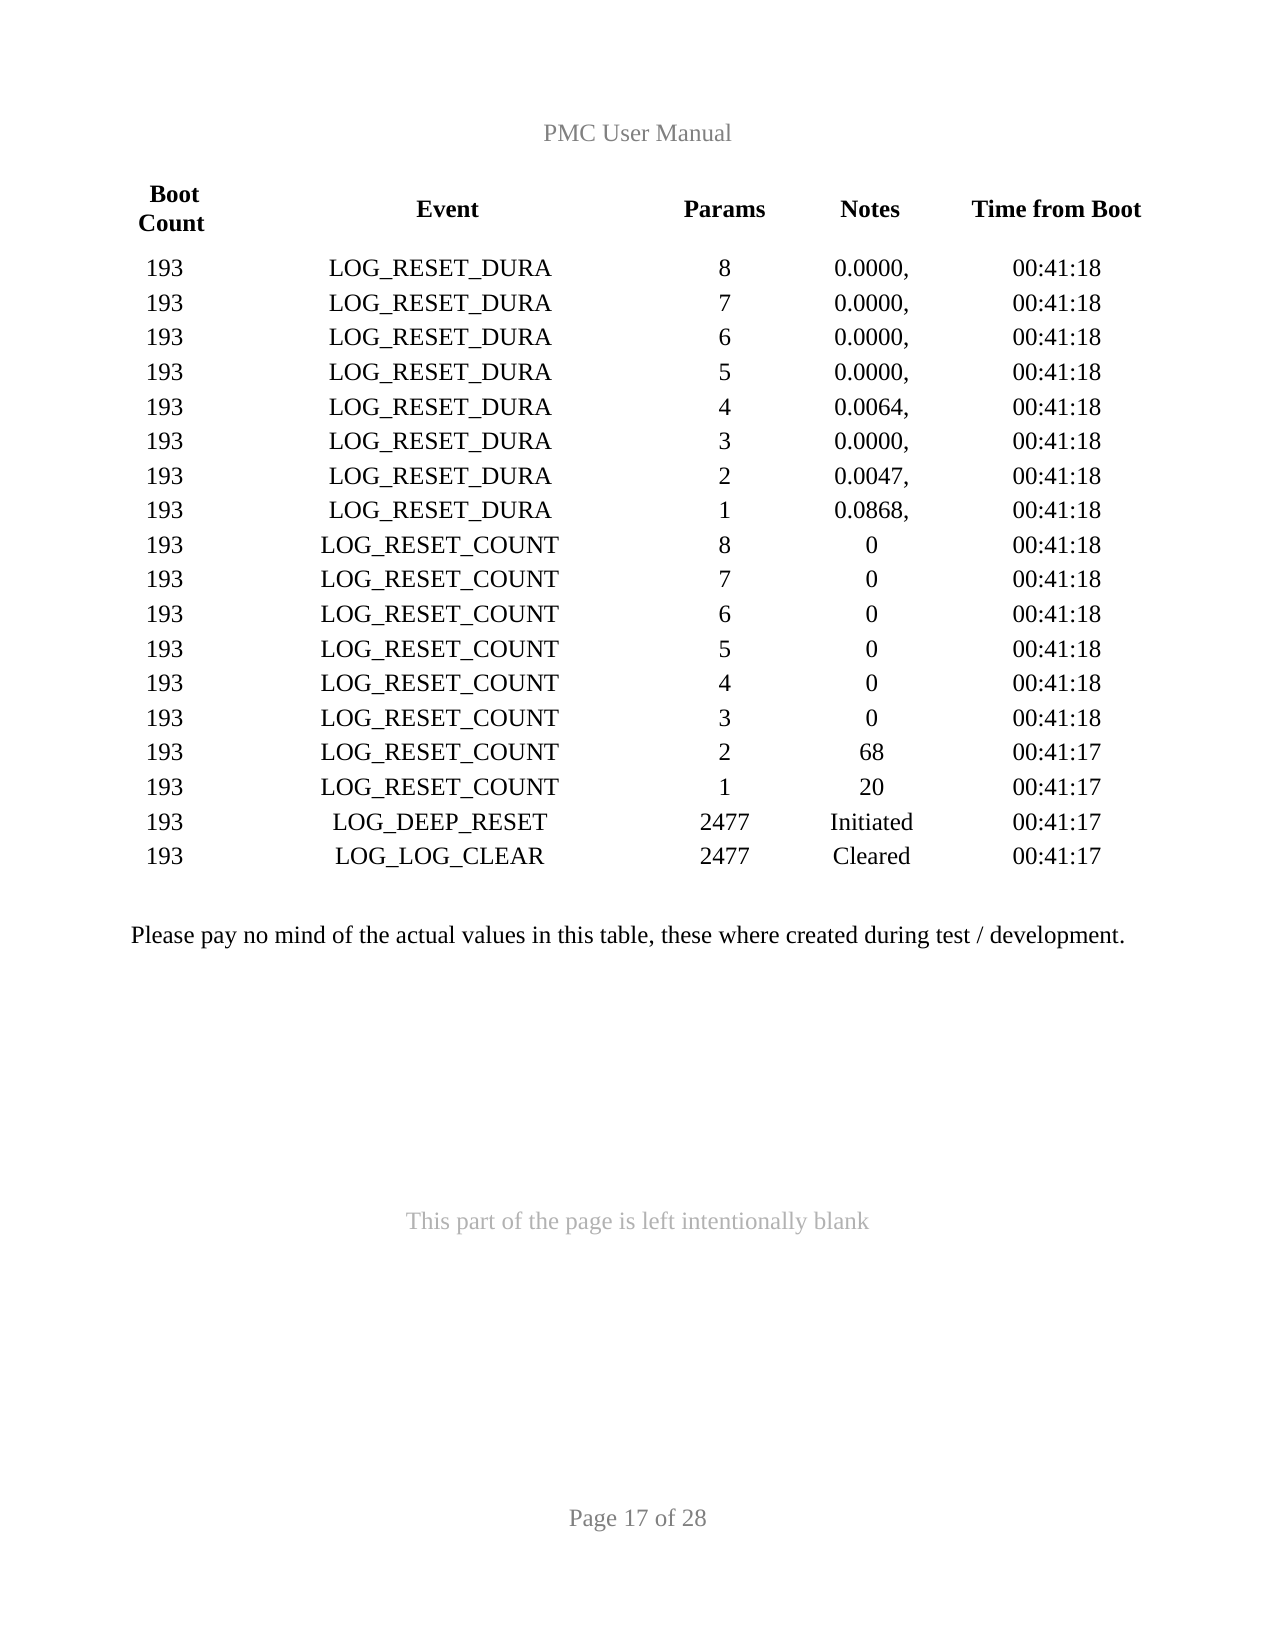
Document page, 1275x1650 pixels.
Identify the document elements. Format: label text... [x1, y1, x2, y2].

table_cell 4 [669, 389, 787, 423]
table_cell 00:41:18 [963, 285, 1157, 319]
text Please pay no mind of the actual values in this table, these where created during test / development. [118, 920, 1157, 949]
table_cell LOG_RESET_DURA [217, 285, 669, 319]
table_cell 0.0868, [787, 493, 963, 527]
table_cell 0.0000, [787, 285, 963, 319]
table_cell LOG_RESET_COUNT [217, 665, 669, 700]
table_cell 193 [118, 631, 217, 665]
table_cell 00:41:18 [963, 354, 1157, 389]
table_cell 00:41:17 [963, 769, 1157, 804]
table_cell 00:41:17 [963, 838, 1157, 873]
table_cell Cleared [787, 838, 963, 873]
table_cell 7 [669, 285, 787, 319]
table_cell 3 [669, 700, 787, 734]
table_cell LOG_RESET_COUNT [217, 596, 669, 631]
table_cell 193 [118, 527, 217, 562]
table_cell 193 [118, 596, 217, 631]
table_cell 193 [118, 735, 217, 769]
table_cell LOG_RESET_DURA [217, 320, 669, 354]
table_cell LOG_RESET_COUNT [217, 700, 669, 734]
table_cell LOG_RESET_COUNT [217, 735, 669, 769]
table_cell 00:41:17 [963, 804, 1157, 838]
table_cell 00:41:18 [963, 389, 1157, 423]
table_header 00:41:18 [963, 250, 1157, 285]
table_cell 00:41:18 [963, 631, 1157, 665]
table_cell 8 [669, 527, 787, 562]
table_cell LOG_RESET_DURA [217, 458, 669, 492]
table_cell 193 [118, 354, 217, 389]
table_cell 6 [669, 596, 787, 631]
table_cell LOG_RESET_DURA [217, 389, 669, 423]
table_cell LOG_DEEP_RESET [217, 804, 669, 838]
table_header Notes [784, 176, 962, 240]
table_cell 3 [669, 423, 787, 458]
table_cell LOG_RESET_COUNT [217, 631, 669, 665]
table_cell 193 [118, 562, 217, 596]
table_cell 193 [118, 838, 217, 873]
table_cell 6 [669, 320, 787, 354]
table_cell 00:41:18 [963, 665, 1157, 700]
table_cell 0 [787, 631, 963, 665]
table_cell 00:41:18 [963, 562, 1157, 596]
table_header LOG_RESET_DURA [217, 250, 669, 285]
table_cell Initiated [787, 804, 963, 838]
table_cell 0 [787, 665, 963, 700]
table_cell 193 [118, 423, 217, 458]
table_cell 5 [669, 631, 787, 665]
table_cell 00:41:18 [963, 700, 1157, 734]
table_cell 00:41:18 [963, 493, 1157, 527]
table_cell 193 [118, 458, 217, 492]
table_cell 00:41:18 [963, 320, 1157, 354]
table_header Event [230, 176, 671, 240]
table_cell 0 [787, 527, 963, 562]
table_header Boot Count [118, 176, 230, 240]
table_cell LOG_RESET_COUNT [217, 769, 669, 804]
table_cell 1 [669, 493, 787, 527]
table_cell 193 [118, 320, 217, 354]
table_cell LOG_RESET_COUNT [217, 562, 669, 596]
table_cell 7 [669, 562, 787, 596]
table_header 0.0000, [787, 250, 963, 285]
table_cell [118, 240, 1157, 250]
table_cell 00:41:18 [963, 423, 1157, 458]
table_cell 0.0000, [787, 423, 963, 458]
table_cell 2477 [669, 838, 787, 873]
table_header Params [671, 176, 784, 240]
table_cell LOG_RESET_DURA [217, 423, 669, 458]
table_cell 0.0000, [787, 354, 963, 389]
table_cell 0.0000, [787, 320, 963, 354]
table_cell 0 [787, 596, 963, 631]
text This part of the page is left intentionally blank [118, 1206, 1157, 1235]
table_header Time from Boot [962, 176, 1157, 240]
table_cell 20 [787, 769, 963, 804]
table_cell 2 [669, 458, 787, 492]
table_cell 68 [787, 735, 963, 769]
table_cell 193 [118, 493, 217, 527]
table_cell 193 [118, 700, 217, 734]
table_cell 5 [669, 354, 787, 389]
table_cell 00:41:18 [963, 596, 1157, 631]
table_cell LOG_LOG_CLEAR [217, 838, 669, 873]
table_cell 1 [669, 769, 787, 804]
table_cell 2477 [669, 804, 787, 838]
table_cell 4 [669, 665, 787, 700]
table_cell 193 [118, 804, 217, 838]
table_cell 00:41:18 [963, 458, 1157, 492]
table_cell 193 [118, 665, 217, 700]
table_cell LOG_RESET_COUNT [217, 527, 669, 562]
table_header 193 [118, 250, 217, 285]
table_cell 2 [669, 735, 787, 769]
table_cell 00:41:17 [963, 735, 1157, 769]
table_cell LOG_RESET_DURA [217, 493, 669, 527]
table_cell 0 [787, 562, 963, 596]
table_cell 0.0047, [787, 458, 963, 492]
table_cell 0.0064, [787, 389, 963, 423]
table_cell LOG_RESET_DURA [217, 354, 669, 389]
table_header 8 [669, 250, 787, 285]
table_cell 193 [118, 285, 217, 319]
table_cell 00:41:18 [963, 527, 1157, 562]
table_cell 0 [787, 700, 963, 734]
table_cell 193 [118, 389, 217, 423]
table_cell 193 [118, 769, 217, 804]
